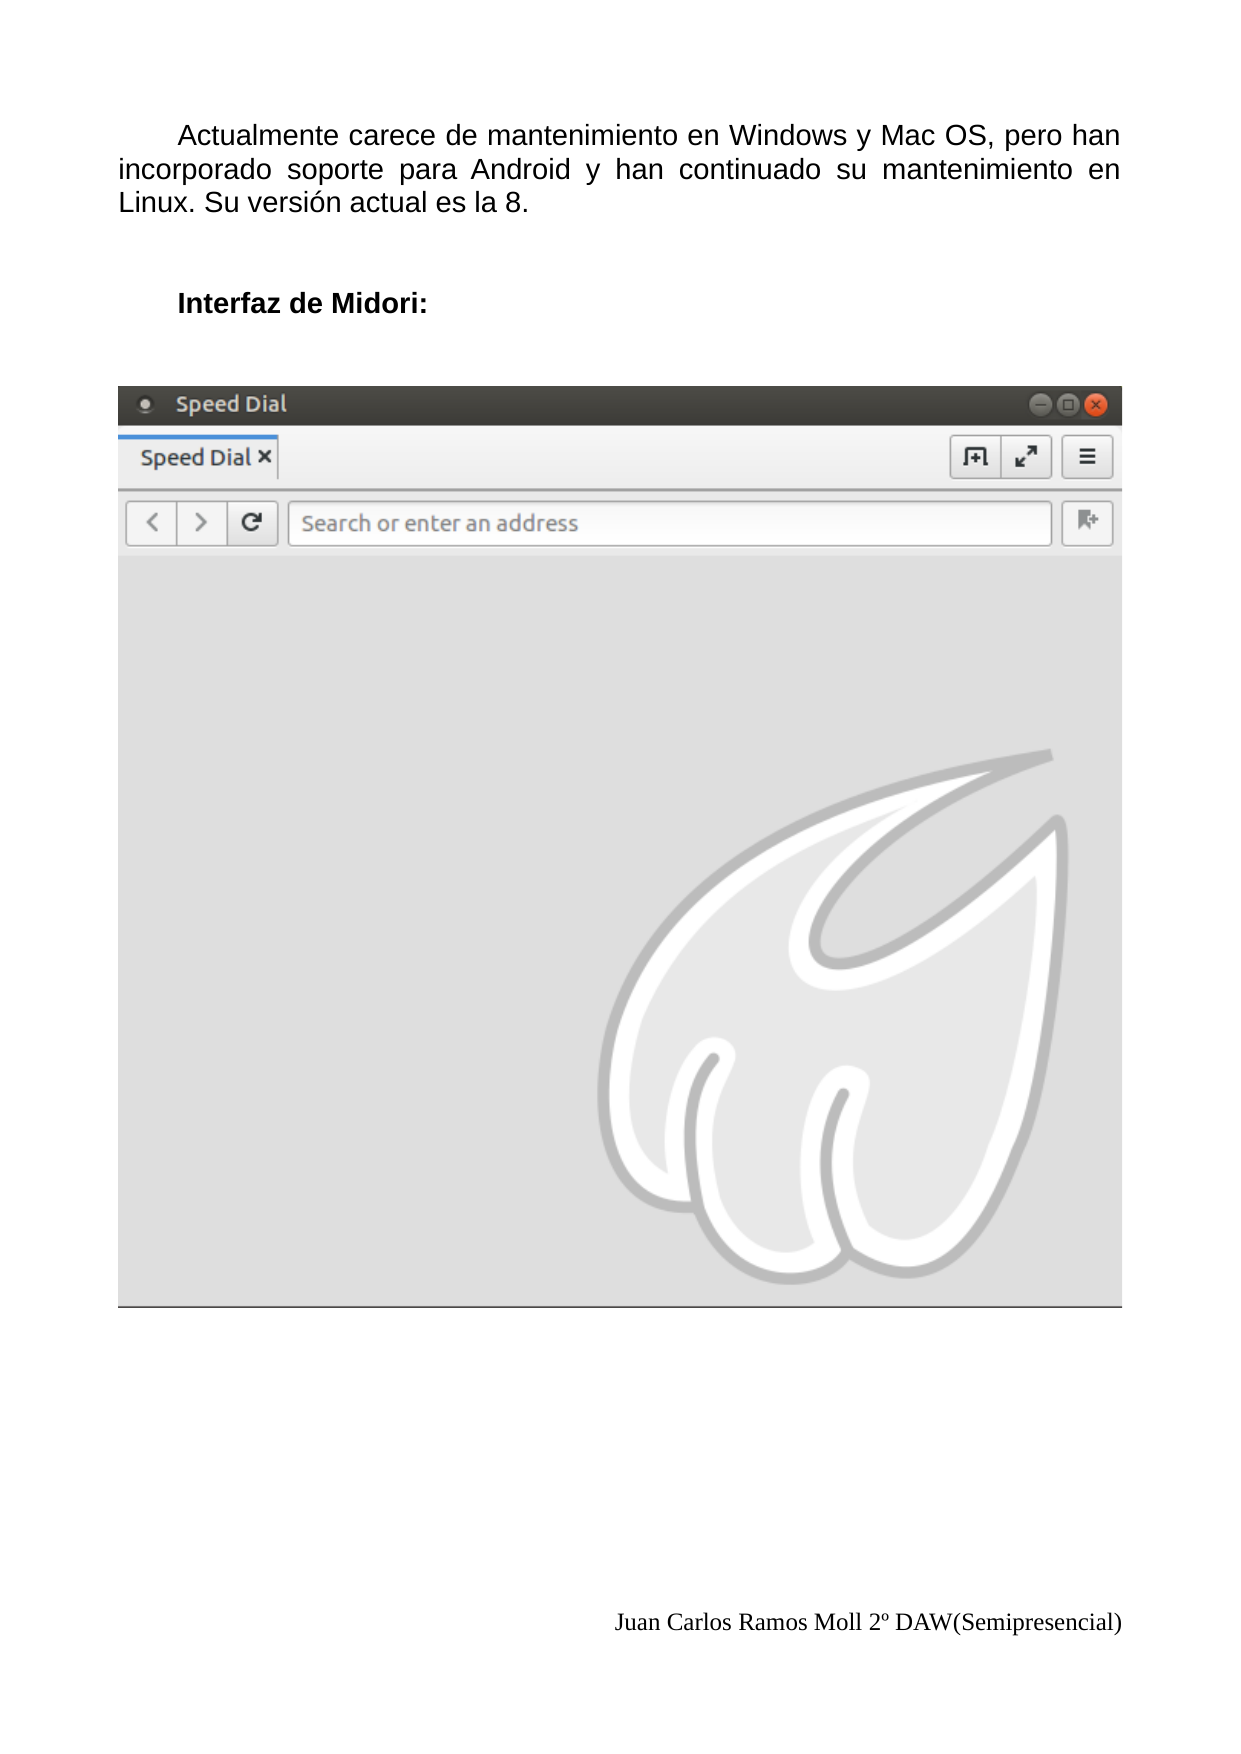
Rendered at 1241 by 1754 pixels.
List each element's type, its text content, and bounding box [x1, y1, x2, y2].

picture [118, 386, 1123, 1308]
text Actualmente carece de mantenimiento en Windows y Mac OS, pero han incorporado soporte para Android y han continuado su mantenimiento en Linux. Su versión actual es la 8. [118, 118, 1122, 219]
text Interfaz de Midori: [118, 286, 1122, 319]
